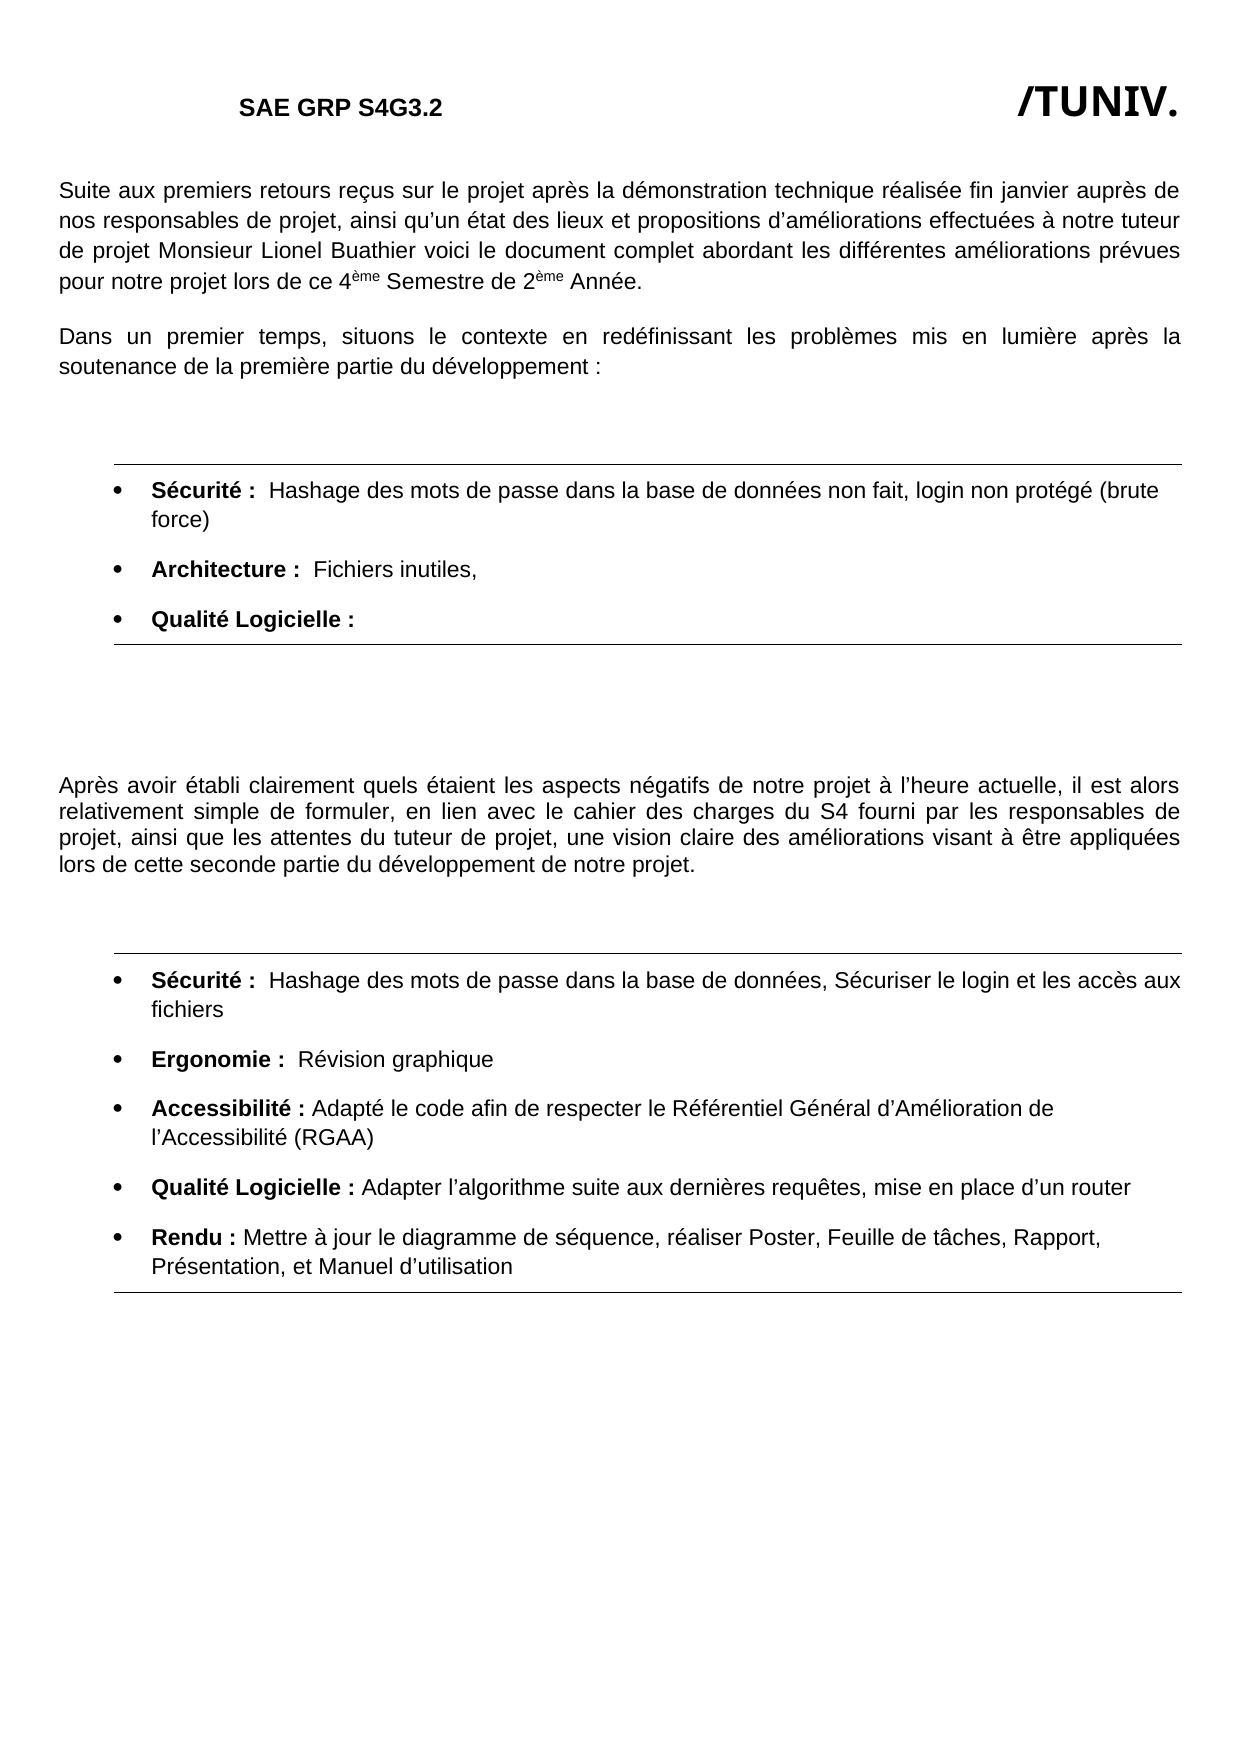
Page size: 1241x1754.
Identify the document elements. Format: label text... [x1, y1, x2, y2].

list Qualité Logicielle : Adapter l’algorithme suite aux dernières requêtes, mise en place d’un router [114, 1161, 1182, 1201]
text Suite aux premiers retours reçus sur le projet après la démonstration technique réalisée fin janvier auprès de nos responsables de projet, ainsi qu’un état des lieux et propositions d’améliorations effectuées à notre tuteur de projet Monsieur Lionel Buathier voici le document complet abordant les différentes améliorations prévues pour notre projet lors de ce 4ème Semestre de 2ème Année. [58, 177, 1182, 294]
list Accessibilité : Adapté le code afin de respecter le Référentiel Général d’Amélioration de l’Accessibilité (RGAA) [114, 1082, 1182, 1151]
list Sécurité : Hashage des mots de passe dans la base de données non fait, login non protégé (brute force) [114, 465, 1182, 532]
list Sécurité : Hashage des mots de passe dans la base de données, Sécuriser le login et les accès aux fichiers [114, 954, 1182, 1022]
text Après avoir établi clairement quels étaient les aspects négatifs de notre projet à l’heure actuelle, il est alors relativement simple de formuler, en lien avec le cahier des charges du S4 fourni par les responsables de projet, ainsi que les attentes du tuteur de projet, une vision claire des améliorations visant à être appliquées lors de cette seconde partie du développement de notre projet. [58, 772, 1182, 877]
list Qualité Logicielle : [114, 592, 1182, 644]
list Architecture : Fichiers inutiles, [114, 542, 1182, 582]
list Ergonomie : Révision graphique [114, 1032, 1182, 1072]
list Rendu : Mettre à jour le diagramme de séquence, réaliser Poster, Feuille de tâches, Rapport, Présentation, et Manuel d’utilisation [114, 1210, 1182, 1292]
text Dans un premier temps, situons le contexte en redéfinissant les problèmes mis en lumière après la soutenance de la première partie du développement : [58, 323, 1182, 379]
